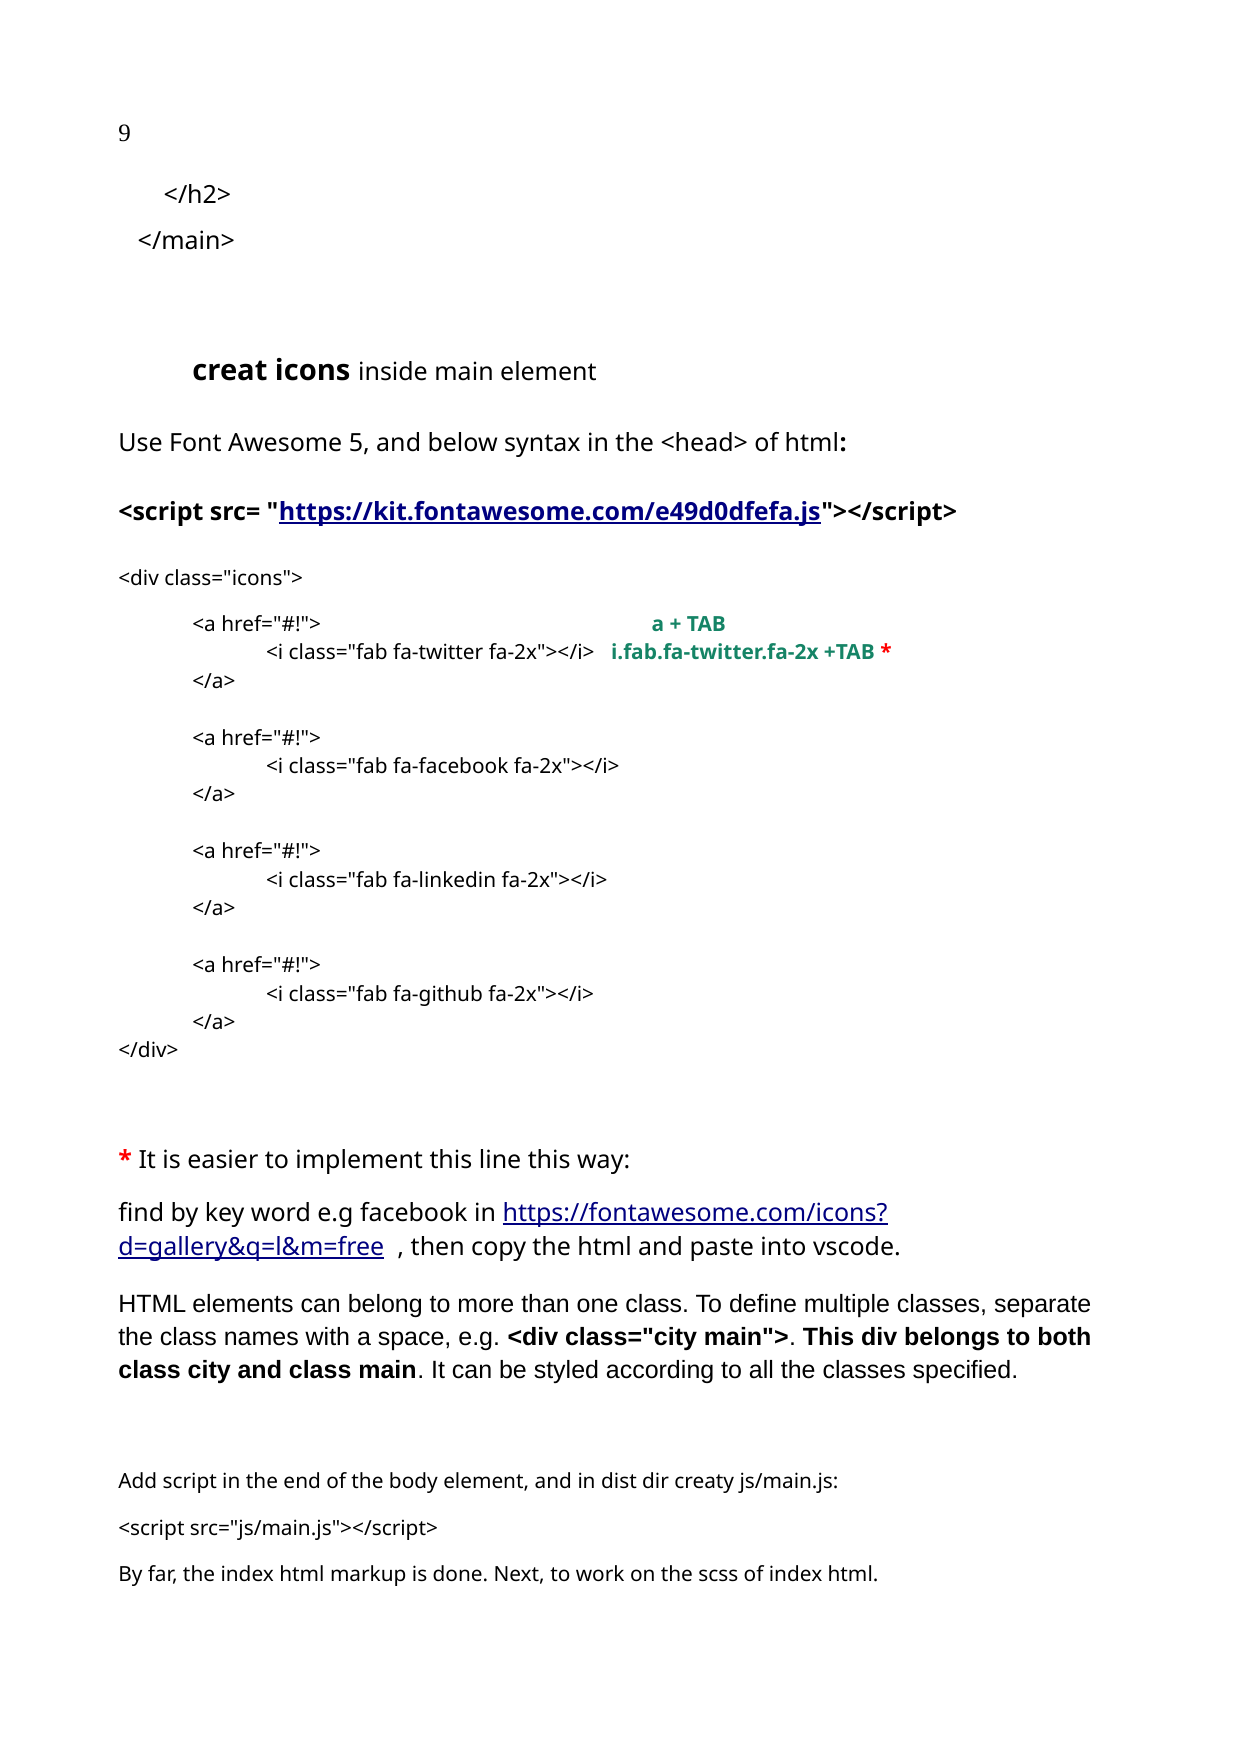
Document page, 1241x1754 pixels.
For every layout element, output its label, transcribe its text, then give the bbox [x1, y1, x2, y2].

text <a href="#!"> [118, 950, 1122, 979]
text </a> [118, 893, 1122, 922]
text <a href="#!"> [118, 836, 1122, 865]
text </a> [118, 666, 1122, 694]
text HTML elements can belong to more than one class. To define multiple classes, separate the class names with a space, e.g. <div class="city main">. This div belongs to both class city and class main. It can be styled according to all the classes specified. [118, 1289, 1122, 1384]
text <a href="#!"> a + TAB [118, 609, 1122, 637]
text <i class="fab fa-github fa-2x"></i> [118, 979, 1122, 1007]
text Add script in the end of the body element, and in dist dir creaty js/main.js: [118, 1466, 1122, 1495]
text <div class="icons"> [118, 563, 1122, 591]
text </h2> [118, 176, 1122, 210]
text </a> [118, 779, 1122, 808]
text <script src= "https://kit.fontawesome.com/e49d0dfefa.js"></script> [118, 494, 1122, 528]
text <a href="#!"> [118, 723, 1122, 751]
text <i class="fab fa-facebook fa-2x"></i> [118, 751, 1122, 779]
text </a> [118, 1007, 1122, 1036]
text <script src="js/main.js"></script> [118, 1513, 1122, 1541]
text find by key word e.g facebook in https://fontawesome.com/icons?d=gallery&q=l&m=free , then copy the html and paste into vscode. [118, 1194, 1122, 1262]
text creat icons inside main element [118, 349, 1122, 389]
text </main> [118, 222, 1122, 257]
text By far, the index html markup is done. Next, to work on the scss of index html. [118, 1559, 1122, 1588]
text </div> [118, 1036, 1122, 1064]
text <i class="fab fa-linkedin fa-2x"></i> [118, 865, 1122, 893]
text Use Font Awesome 5, and below syntax in the <head> of html: [118, 424, 1122, 458]
text <i class="fab fa-twitter fa-2x"></i> i.fab.fa-twitter.fa-2x +TAB * [118, 637, 1122, 666]
text * It is easier to implement this line this way: [118, 1142, 1122, 1176]
